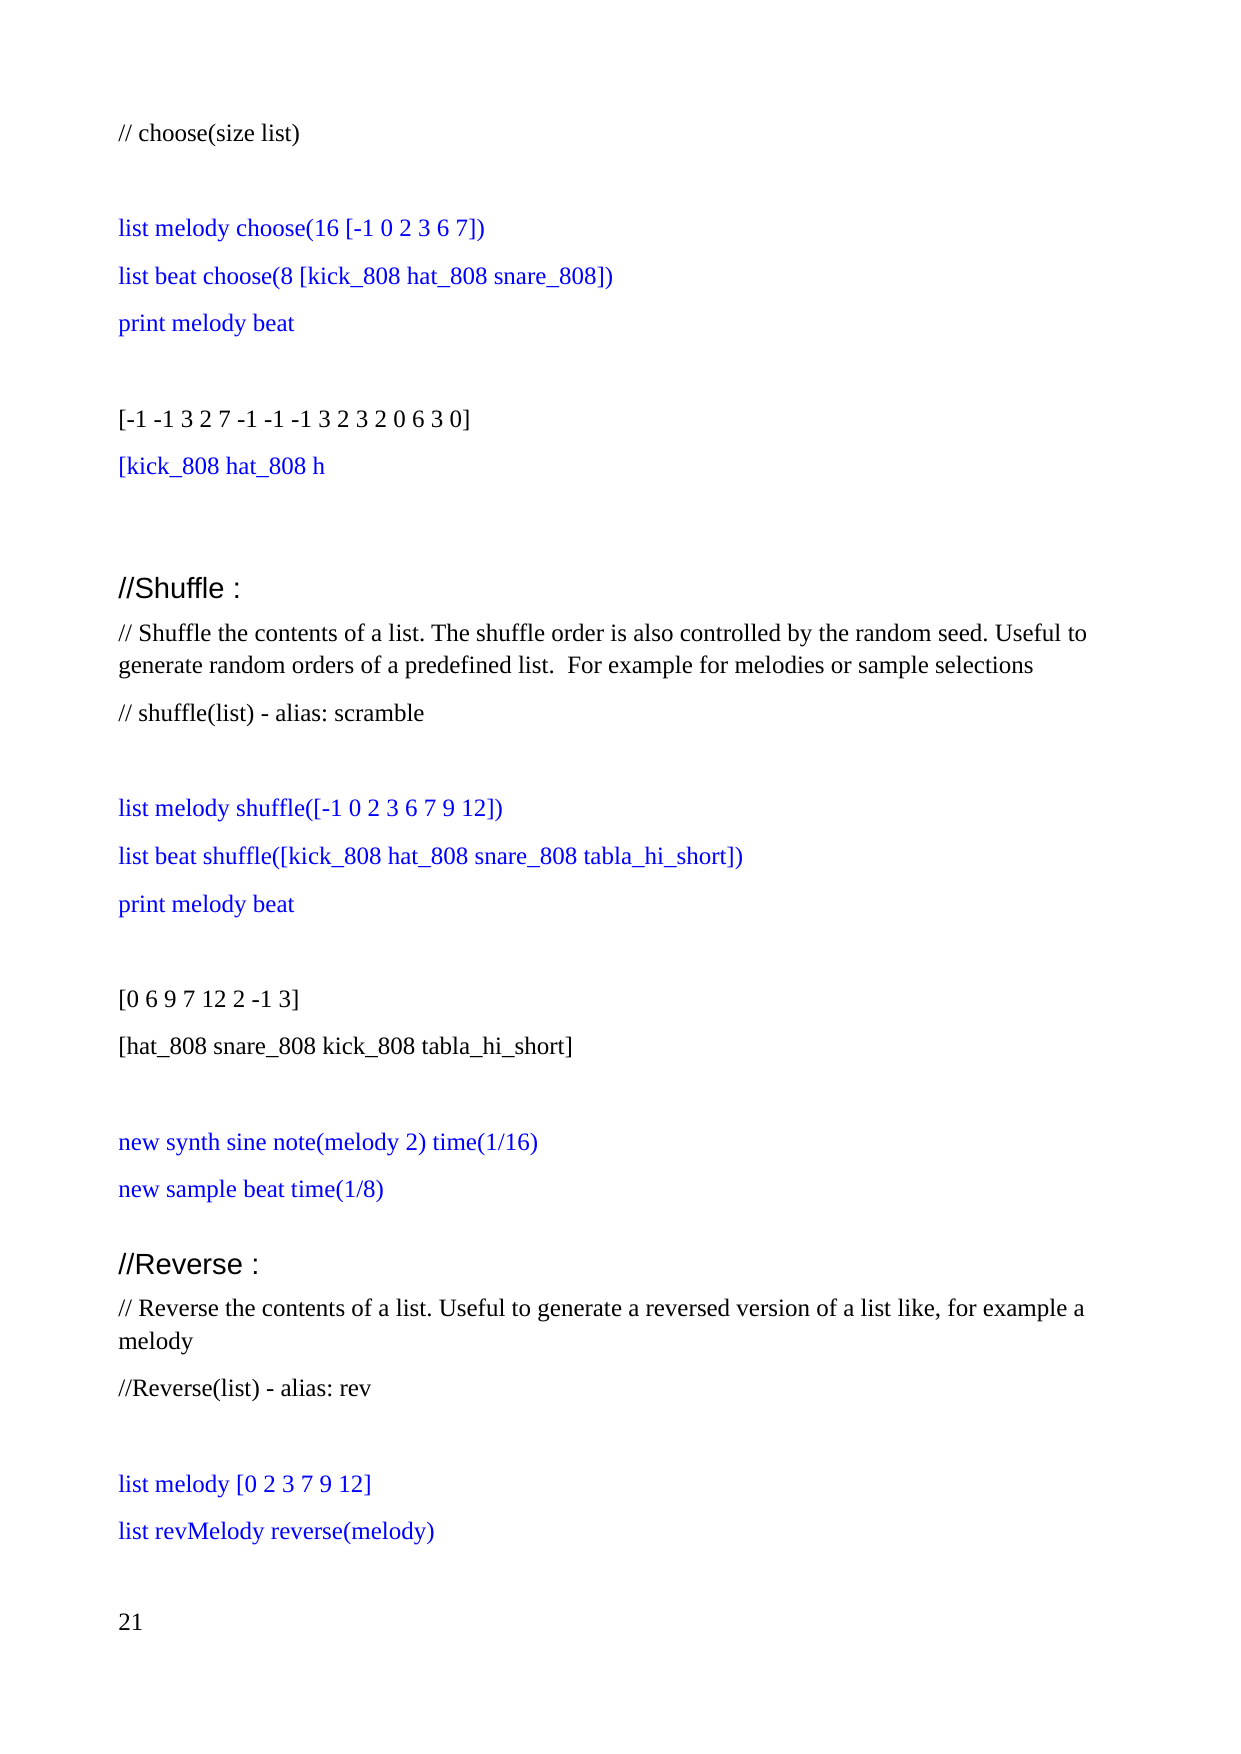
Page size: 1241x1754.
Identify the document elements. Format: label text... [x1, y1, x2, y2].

text list melody shuffle([-1 0 2 3 6 7 9 12]) [118, 793, 1122, 822]
text new synth sine note(melody 2) time(1/16) [118, 1127, 1122, 1155]
text // shuffle(list) - alias: scramble [118, 698, 1122, 727]
text list beat choose(8 [kick_808 hat_808 snare_808]) [118, 261, 1122, 290]
text list beat shuffle([kick_808 hat_808 snare_808 tabla_hi_short]) [118, 841, 1122, 870]
text [0 6 9 7 12 2 -1 3] [118, 984, 1122, 1013]
text list revMelody reverse(melody) [118, 1516, 1122, 1545]
text [hat_808 snare_808 kick_808 tabla_hi_short] [118, 1031, 1122, 1060]
text print melody beat [118, 308, 1122, 337]
text new sample beat time(1/8) [118, 1174, 1122, 1203]
text // Reverse the contents of a list. Useful to generate a reversed version of a list like, for example a melody [118, 1293, 1122, 1355]
text // choose(size list) [118, 118, 1122, 147]
text print melody beat [118, 889, 1122, 917]
text //Reverse(list) - alias: rev [118, 1373, 1122, 1402]
text list melody [0 2 3 7 9 12] [118, 1469, 1122, 1497]
subtitle //Shuffle : [118, 572, 1122, 605]
text // Shuffle the contents of a list. The shuffle order is also controlled by the random seed. Useful to generate random orders of a predefined list. For example for melodies or sample selections [118, 618, 1122, 679]
text list melody choose(16 [-1 0 2 3 6 7]) [118, 213, 1122, 242]
subtitle //Reverse : [118, 1247, 1122, 1280]
text [kick_808 hat_808 h [118, 451, 1122, 480]
text [-1 -1 3 2 7 -1 -1 -1 3 2 3 2 0 6 3 0] [118, 404, 1122, 432]
